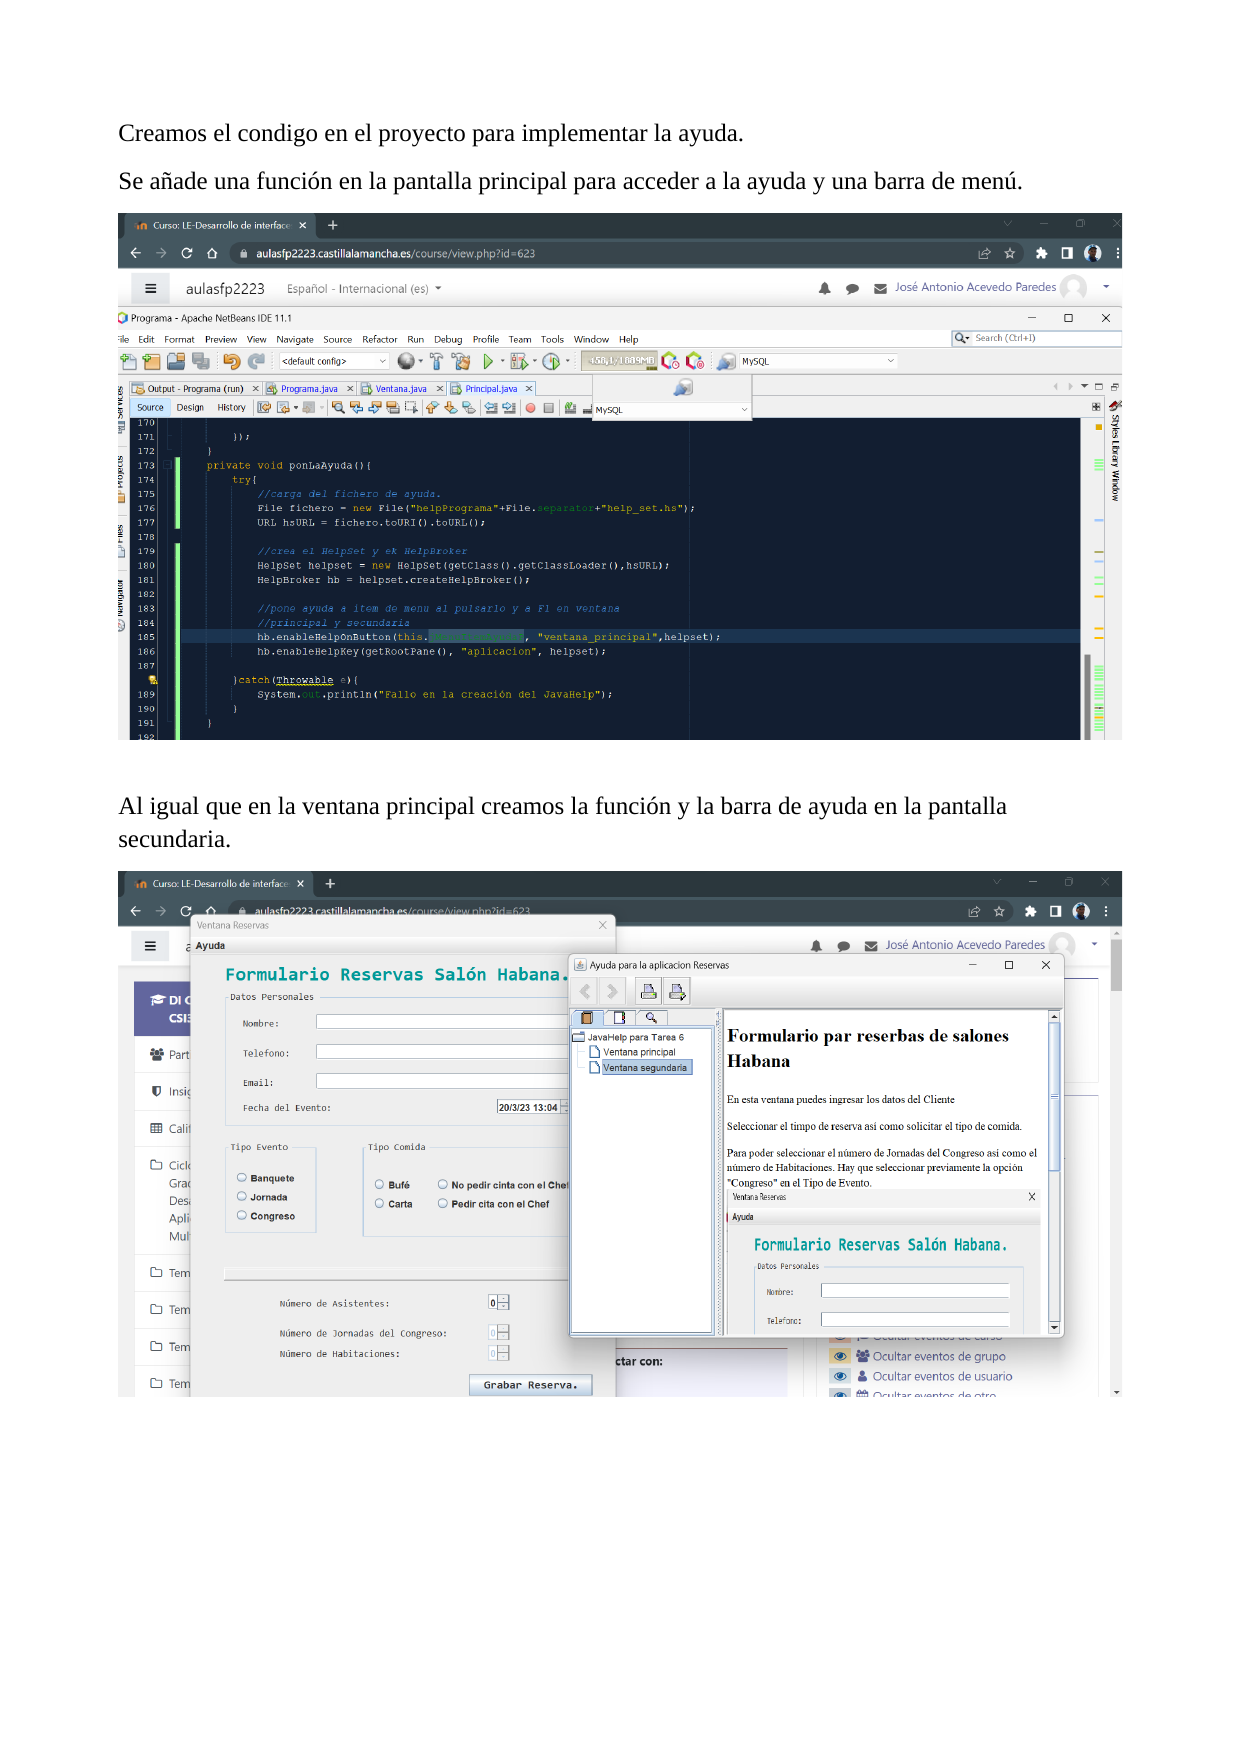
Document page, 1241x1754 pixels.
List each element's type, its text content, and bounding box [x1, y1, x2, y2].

picture [118, 871, 1123, 1397]
text Al igual que en la ventana principal creamos la función y la barra de ayuda en la pantalla secundaria. [118, 791, 1122, 853]
picture [118, 213, 1123, 740]
text Creamos el condigo en el proyecto para implementar la ayuda. [118, 118, 1122, 147]
text Se añade una función en la pantalla principal para acceder a la ayuda y una barra de menú. [118, 166, 1122, 194]
